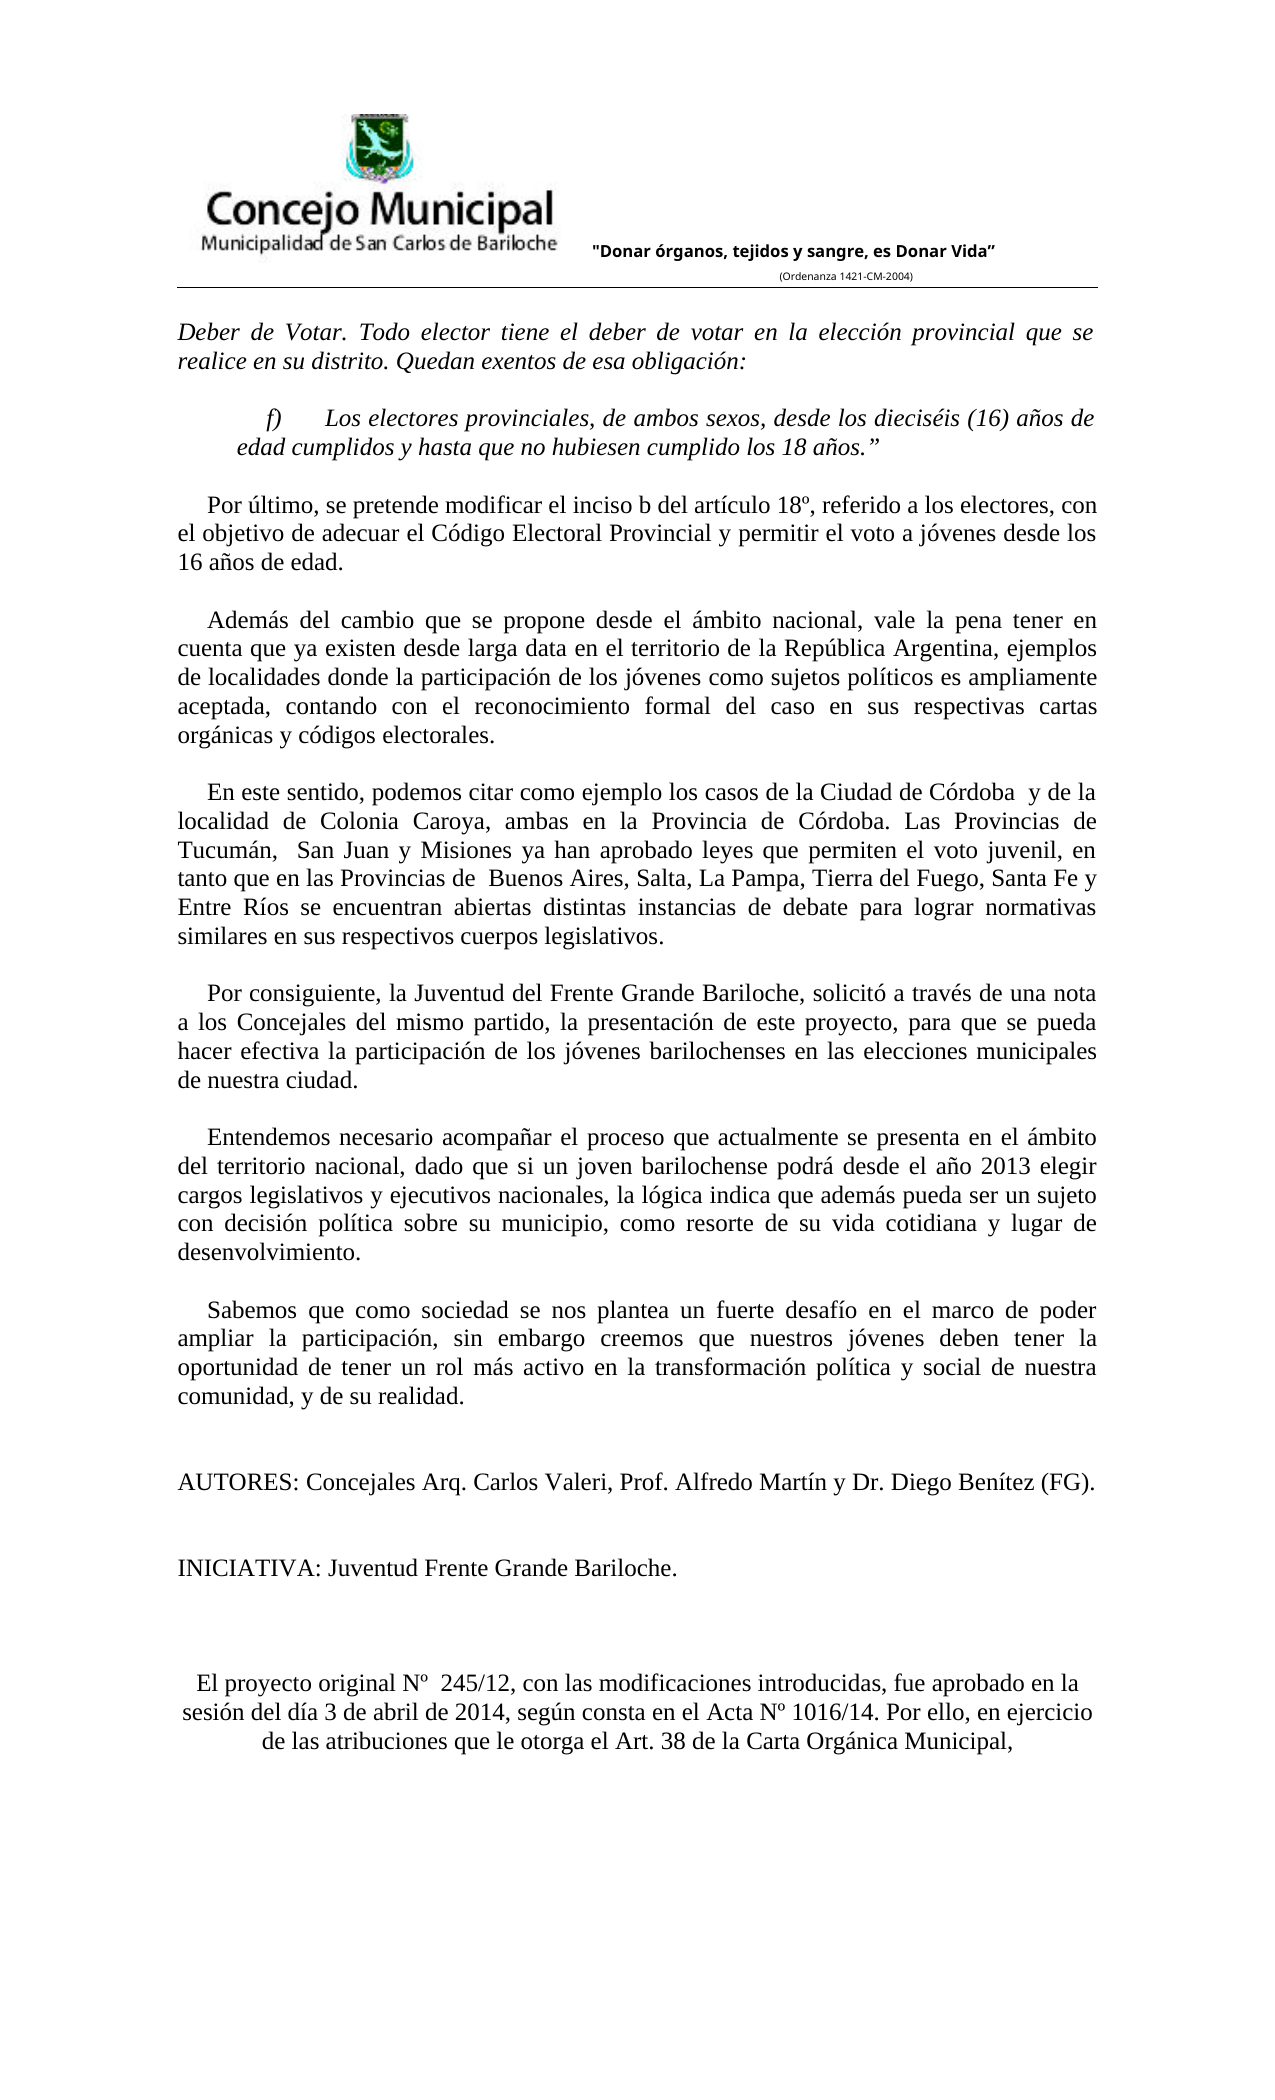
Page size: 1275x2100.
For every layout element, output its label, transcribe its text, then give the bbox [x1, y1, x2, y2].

text Sabemos que como sociedad se nos plantea un fuerte desafío en el marco de poder ampliar la participación, sin embargo creemos que nuestros jóvenes deben tener la oportunidad de tener un rol más activo en la transformación política y social de nuestra comunidad, y de su realidad. [177, 1295, 1098, 1410]
text Deber de Votar. Todo elector tiene el deber de votar en la elección provincial que se realice en su distrito. Quedan exentos de esa obligación: [177, 317, 1098, 375]
list Los electores provinciales, de ambos sexos, desde los dieciséis (16) años de edad cumplidos y hasta que no hubiesen cumplido los 18 años.” [237, 403, 1098, 461]
text El proyecto original Nº 245/12, con las modificaciones introducidas, fue aprobado en la sesión del día 3 de abril de 2014, según consta en el Acta Nº 1016/14. Por ello, en ejercicio de las atribuciones que le otorga el Art. 38 de la Carta Orgánica Municipal, [177, 1668, 1098, 1755]
text INICIATIVA: Juventud Frente Grande Bariloche. [177, 1553, 1098, 1582]
text Por consiguiente, la Juventud del Frente Grande Bariloche, solicitó a través de una nota a los Concejales del mismo partido, la presentación de este proyecto, para que se pueda hacer efectiva la participación de los jóvenes barilochenses en las elecciones municipales de nuestra ciudad. [177, 978, 1098, 1093]
text Además del cambio que se propone desde el ámbito nacional, vale la pena tener en cuenta que ya existen desde larga data en el territorio de la República Argentina, ejemplos de localidades donde la participación de los jóvenes como sujetos políticos es ampliamente aceptada, contando con el reconocimiento formal del caso en sus respectivas cartas orgánicas y códigos electorales. [177, 605, 1098, 748]
picture [177, 114, 589, 264]
text AUTORES: Concejales Arq. Carlos Valeri, Prof. Alfredo Martín y Dr. Diego Benítez (FG). [177, 1467, 1098, 1496]
text Por último, se pretende modificar el inciso b del artículo 18º, referido a los electores, con el objetivo de adecuar el Código Electoral Provincial y permitir el voto a jóvenes desde los 16 años de edad. [177, 490, 1098, 576]
text En este sentido, podemos citar como ejemplo los casos de la Ciudad de Córdoba y de la localidad de Colonia Caroya, ambas en la Provincia de Córdoba. Las Provincias de Tucumán, San Juan y Misiones ya han aprobado leyes que permiten el voto juvenil, en tanto que en las Provincias de Buenos Aires, Salta, La Pampa, Tierra del Fuego, Santa Fe y Entre Ríos se encuentran abiertas distintas instancias de debate para lograr normativas similares en sus respectivos cuerpos legislativos. [177, 777, 1098, 950]
text Entendemos necesario acompañar el proceso que actualmente se presenta en el ámbito del territorio nacional, dado que si un joven barilochense podrá desde el año 2013 elegir cargos legislativos y ejecutivos nacionales, la lógica indica que además pueda ser un sujeto con decisión política sobre su municipio, como resorte de su vida cotidiana y lugar de desenvolvimiento. [177, 1122, 1098, 1266]
